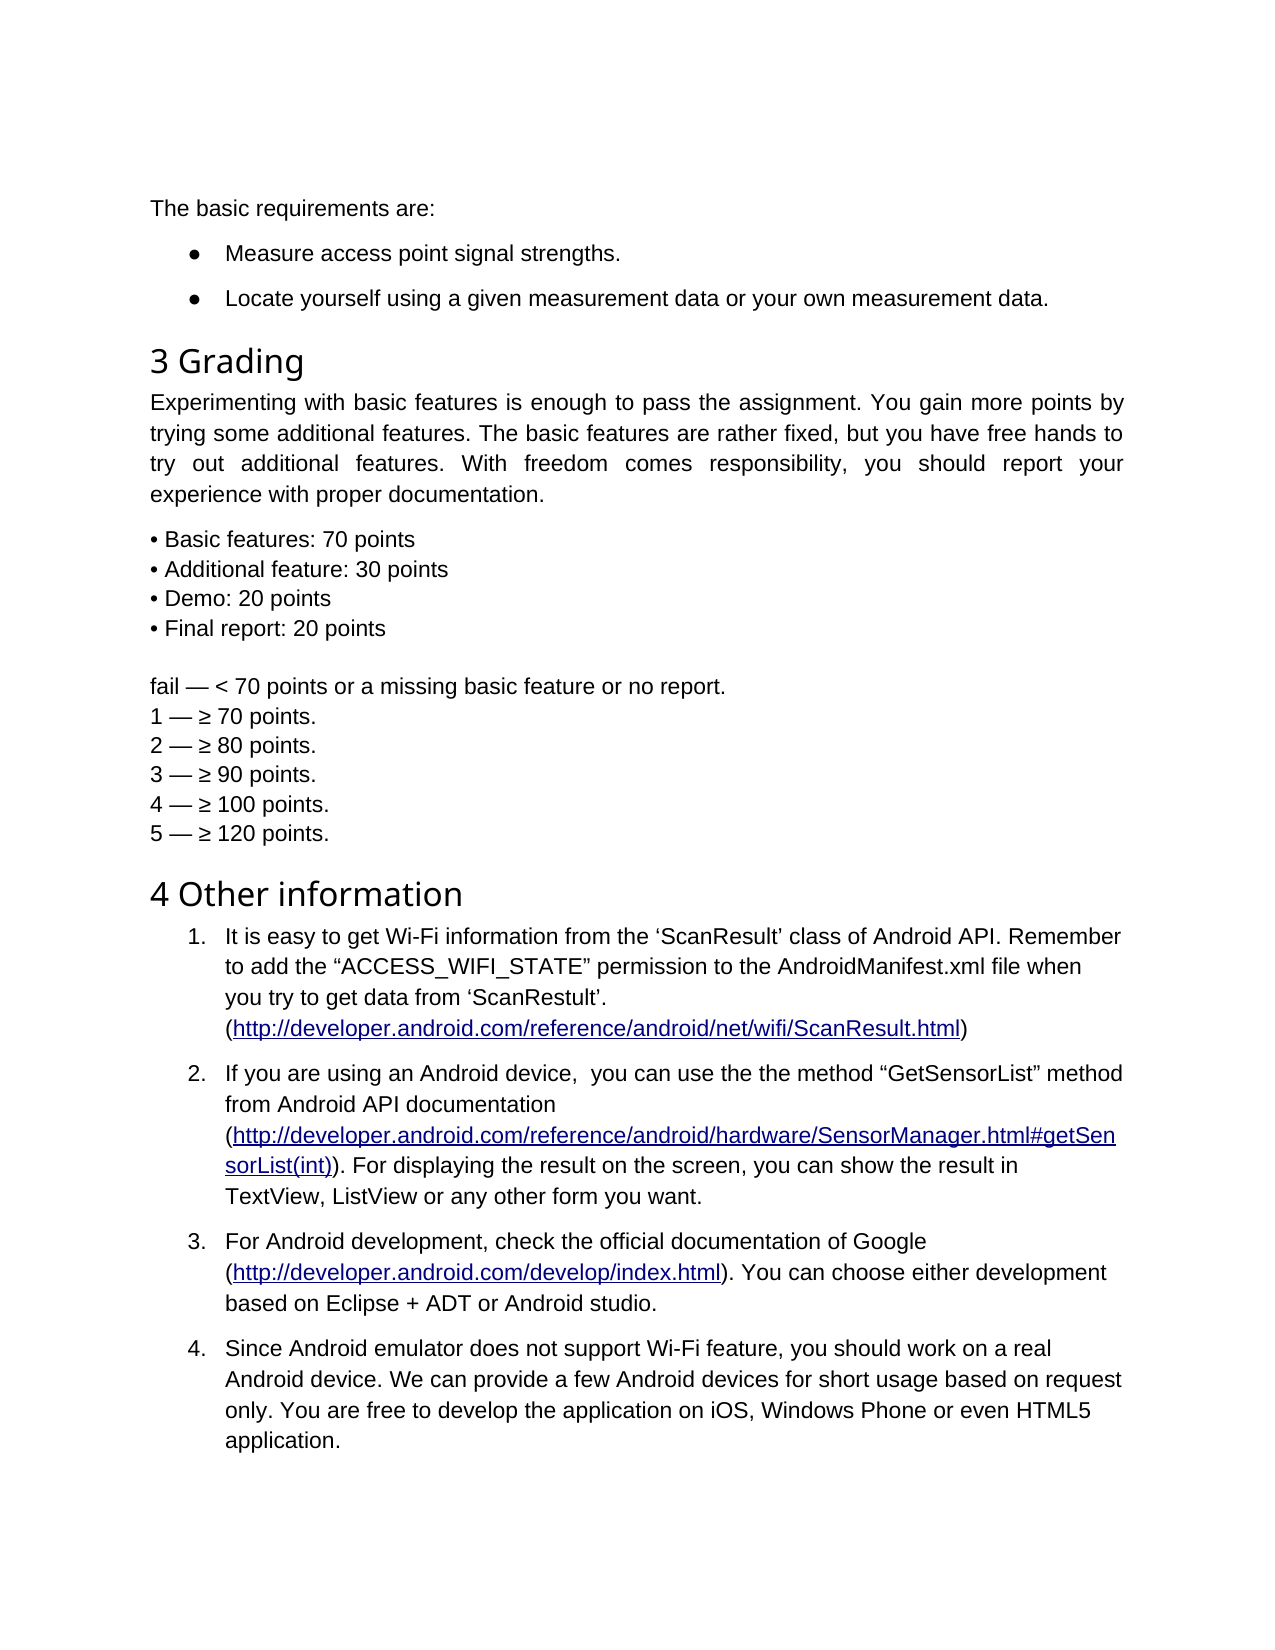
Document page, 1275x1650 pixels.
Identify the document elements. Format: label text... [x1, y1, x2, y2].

text 4 — ≥ 100 points. [150, 792, 1125, 817]
text • Demo: 20 points [150, 586, 1125, 612]
text 1 — ≥ 70 points. [150, 703, 1125, 729]
text • Additional feature: 30 points [150, 557, 1125, 582]
text • Final report: 20 points [150, 615, 1125, 641]
text 3 — ≥ 90 points. [150, 762, 1125, 788]
list Measure access point signal strengths. [187, 241, 1125, 266]
text • Basic features: 70 points [150, 527, 1125, 553]
list For Android development, check the official documentation of Google (http://developer.android.com/develop/index.html). You can choose either development based on Eclipse + ADT or Android studio. [187, 1229, 1125, 1316]
list If you are using an Android device, you can use the the method “GetSensorList” method from Android API documentation (http://developer.android.com/reference/android/hardware/SensorManager.html#getSensorList(int)). For displaying the result on the screen, you can show the result in TextView, ListView or any other form you want. [187, 1061, 1125, 1209]
text Experimenting with basic features is enough to pass the assignment. You gain more points by trying some additional features. The basic features are rather fixed, but you have free hands to try out additional features. With freedom comes responsibility, you should report your experience with proper documentation. [150, 390, 1125, 507]
list Locate yourself using a given measurement data or your own measurement data. [187, 286, 1125, 312]
subtitle 3 Grading [150, 337, 1125, 383]
subtitle 5 — ≥ 120 points. [150, 821, 1125, 847]
list It is easy to get Wi-Fi information from the ‘ScanResult’ class of Android API. Remember to add the “ACCESS_WIFI_STATE” permission to the AndroidManifest.xml file when you try to get data from ‘ScanRestult’. (http://developer.android.com/reference/android/net/wifi/ScanResult.html) [187, 923, 1125, 1041]
subtitle 4 Other information [150, 871, 1125, 917]
text fail — < 70 points or a missing basic feature or no report. [150, 674, 1125, 700]
list Since Android emulator does not support Wi-Fi feature, you should work on a real Android device. We can provide a few Android devices for short usage based on request only. You are free to develop the application on iOS, Windows Phone or even HTML5 application. [187, 1336, 1125, 1454]
text The basic requirements are: [150, 195, 1125, 221]
text 2 — ≥ 80 points. [150, 733, 1125, 758]
